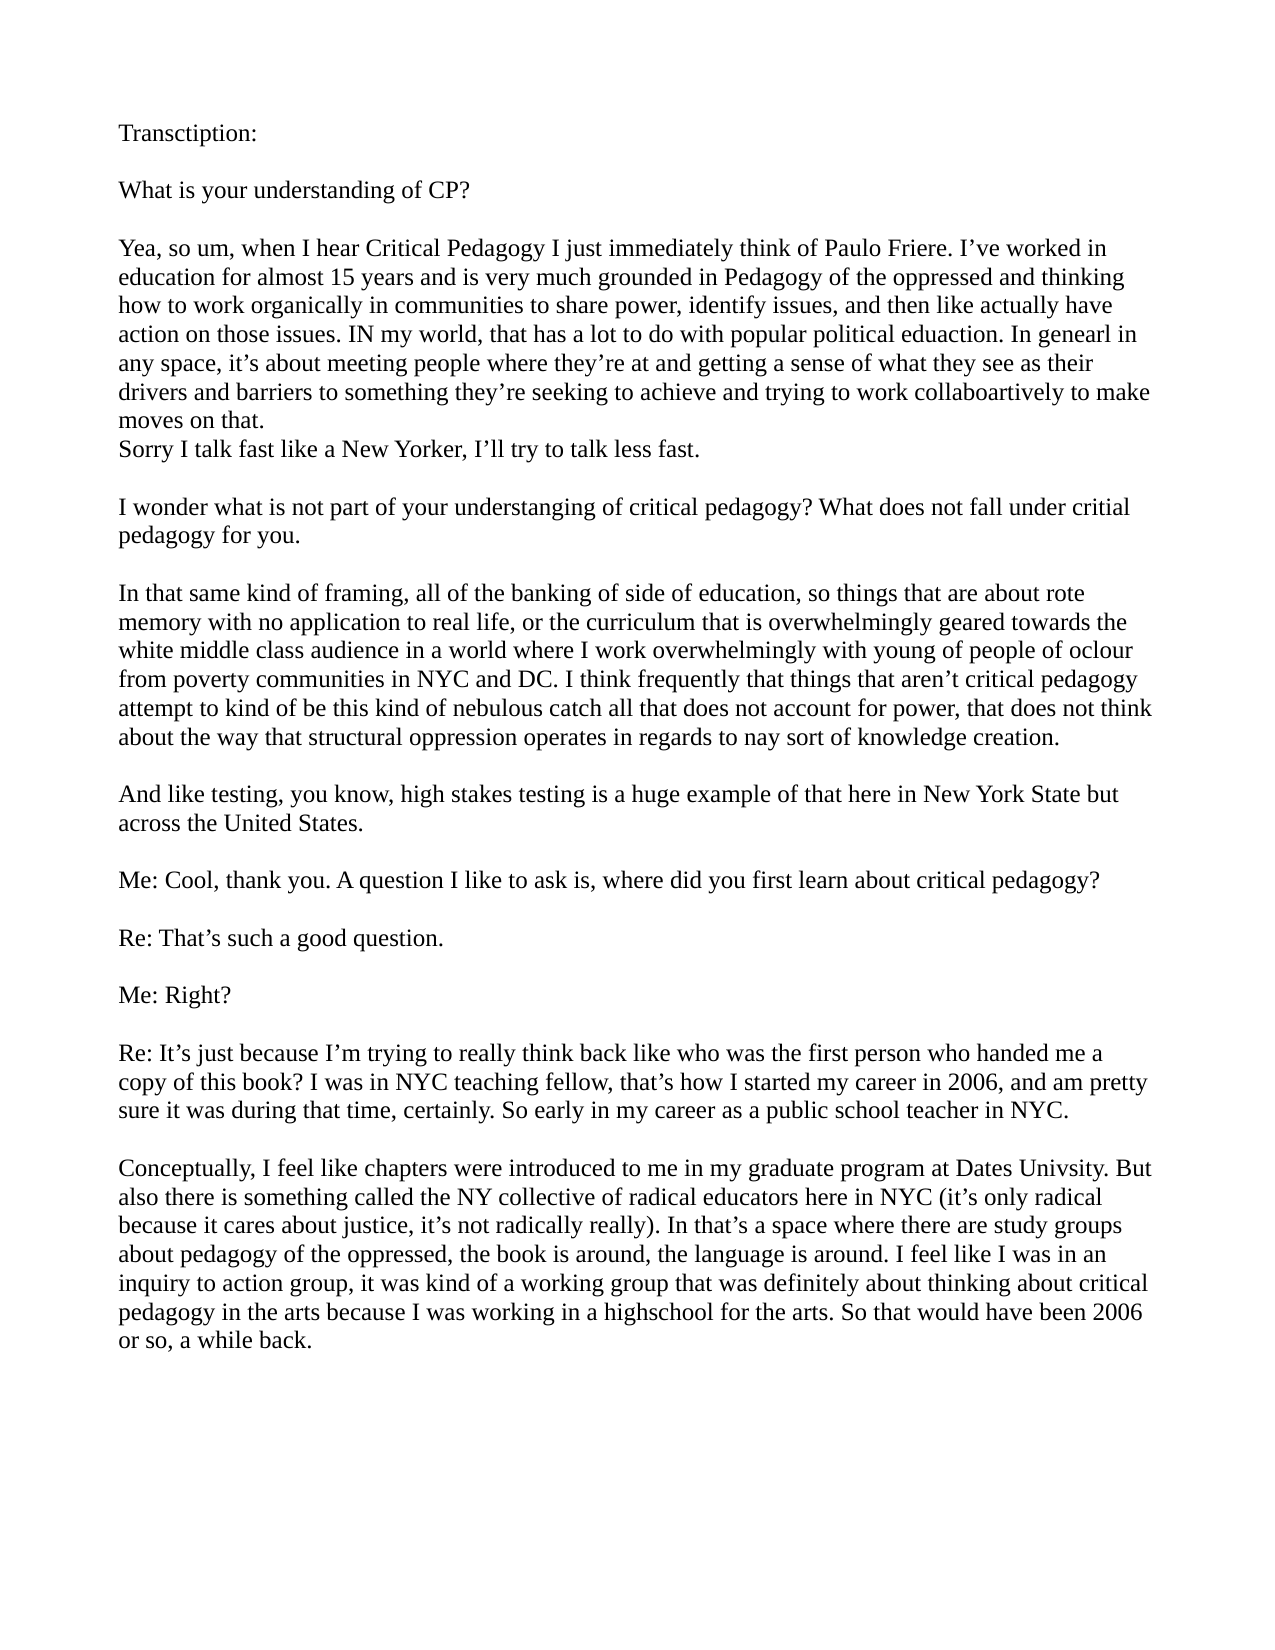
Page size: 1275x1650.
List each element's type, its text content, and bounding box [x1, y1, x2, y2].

text And like testing, you know, high stakes testing is a huge example of that here in New York State but across the United States. [118, 779, 1157, 837]
text In that same kind of framing, all of the banking of side of education, so things that are about rote memory with no application to real life, or the curriculum that is overwhelmingly geared towards the white middle class audience in a world where I work overwhelmingly with young of people of oclour from poverty communities in NYC and DC. I think frequently that things that aren’t critical pedagogy attempt to kind of be this kind of nebulous catch all that does not account for power, that does not think about the way that structural oppression operates in regards to nay sort of knowledge creation. [118, 578, 1157, 751]
text Sorry I talk fast like a New Yorker, I’ll try to talk less fast. [118, 434, 1157, 463]
text Conceptually, I feel like chapters were introduced to me in my graduate program at Dates Univsity. But also there is something called the NY collective of radical educators here in NYC (it’s only radical because it cares about justice, it’s not radically really). In that’s a space where there are study groups about pedagogy of the oppressed, the book is around, the language is around. I feel like I was in an inquiry to action group, it was kind of a working group that was definitely about thinking about critical pedagogy in the arts because I was working in a highschool for the arts. So that would have been 2006 or so, a while back. [118, 1153, 1157, 1354]
text Yea, so um, when I hear Critical Pedagogy I just immediately think of Paulo Friere. I’ve worked in education for almost 15 years and is very much grounded in Pedagogy of the oppressed and thinking how to work organically in communities to share power, identify issues, and then like actually have action on those issues. IN my world, that has a lot to do with popular political eduaction. In genearl in any space, it’s about meeting people where they’re at and getting a sense of what they see as their drivers and barriers to something they’re seeking to achieve and trying to work collaboartively to make moves on that. [118, 233, 1157, 434]
text Re: That’s such a good question. [118, 923, 1157, 952]
text What is your understanding of CP? [118, 176, 1157, 204]
text Me: Cool, thank you. A question I like to ask is, where did you first learn about critical pedagogy? [118, 866, 1157, 894]
text I wonder what is not part of your understanging of critical pedagogy? What does not fall under critial pedagogy for you. [118, 492, 1157, 549]
text Re: It’s just because I’m trying to really think back like who was the first person who handed me a copy of this book? I was in NYC teaching fellow, that’s how I started my career in 2006, and am pretty sure it was during that time, certainly. So early in my career as a public school teacher in NYC. [118, 1038, 1157, 1124]
text Transctiption: [118, 118, 1157, 147]
text Me: Right? [118, 981, 1157, 1009]
